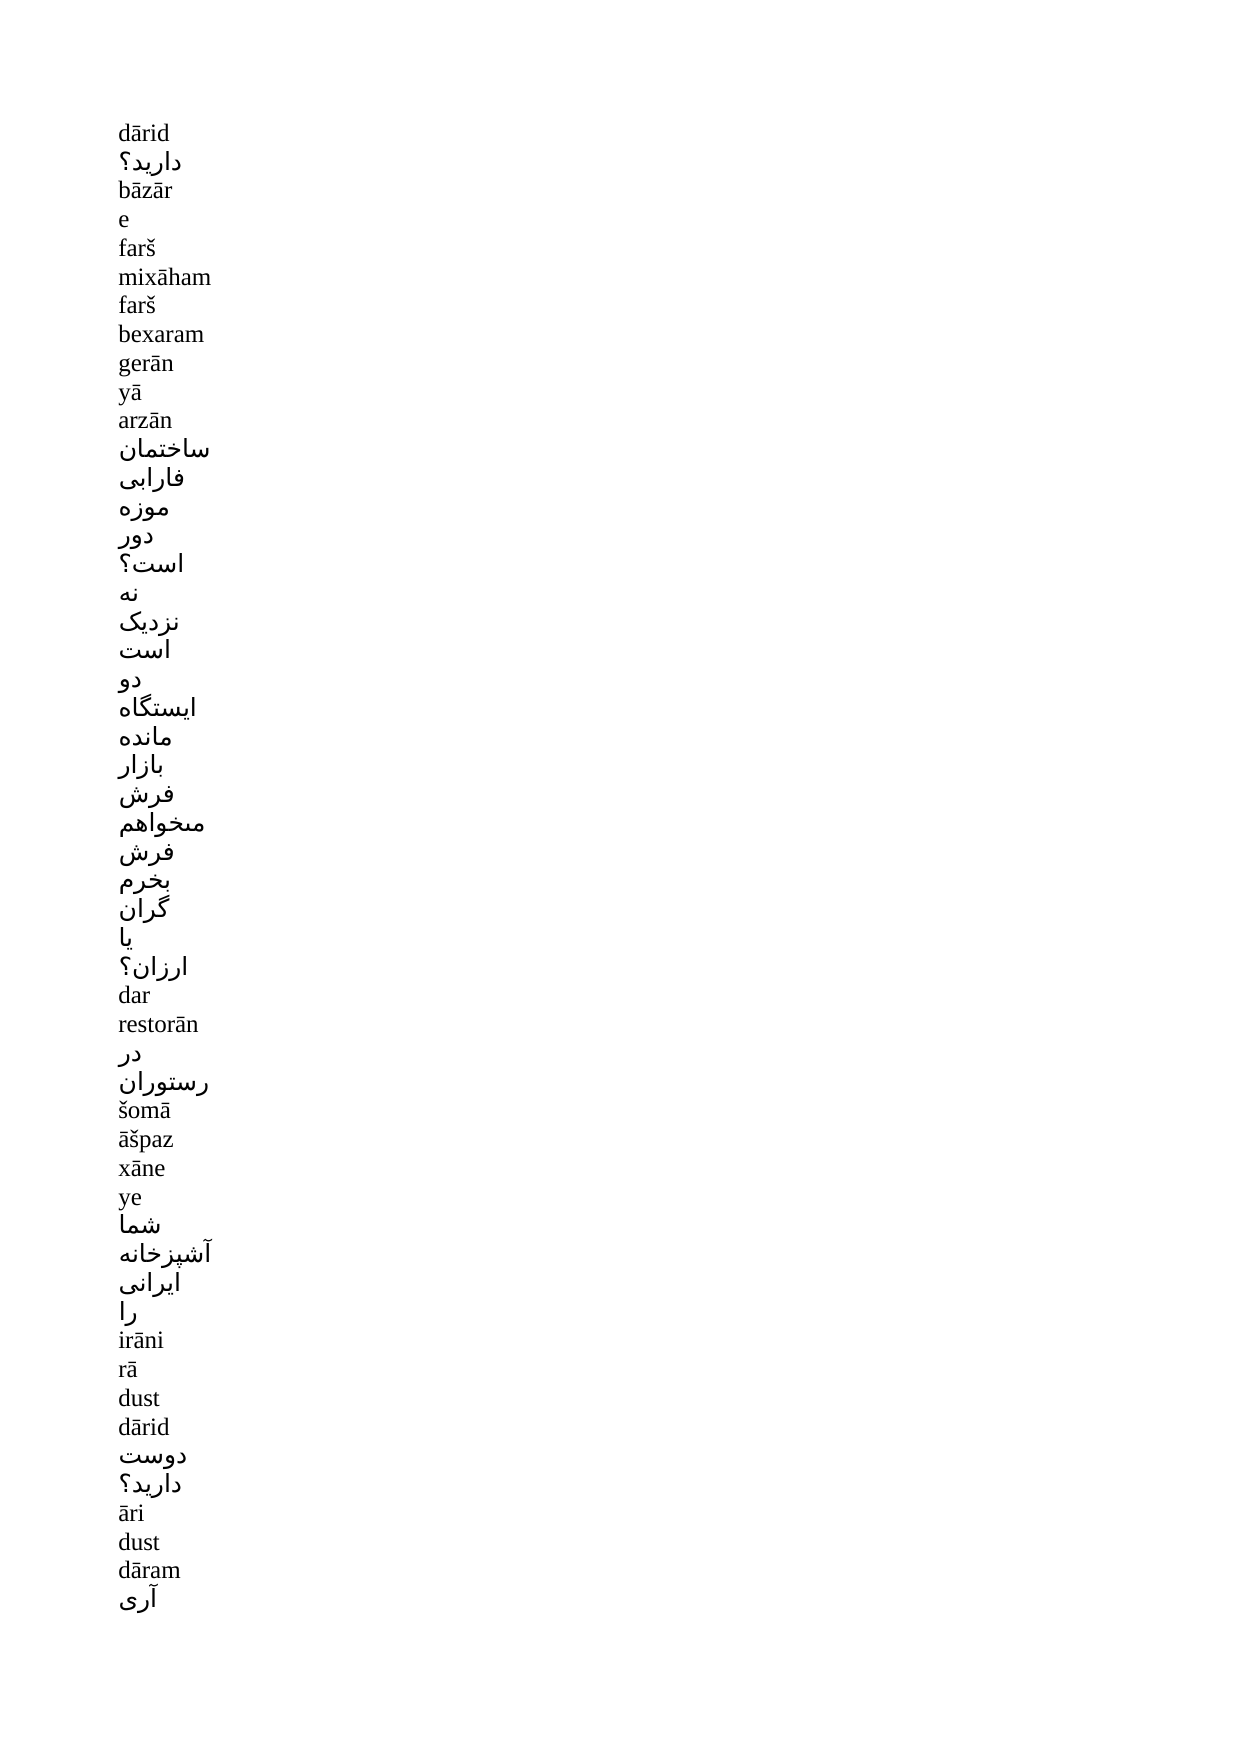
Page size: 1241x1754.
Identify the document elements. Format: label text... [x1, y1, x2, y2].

text bexaram [118, 319, 1122, 348]
text ‫آرى [118, 1584, 1122, 1613]
text bāzār [118, 176, 1122, 204]
text نزدیک [118, 607, 1122, 636]
text مانده‬ [118, 722, 1122, 751]
text ‫دارید؟‬ [118, 147, 1122, 176]
text ‫دوست [118, 1441, 1122, 1469]
text را‬ [118, 1297, 1122, 1326]
text ‫بازار [118, 751, 1122, 779]
text restorān [118, 1009, 1122, 1038]
text ‫شما [118, 1211, 1122, 1239]
text ‫گران [118, 894, 1122, 923]
text آشپزخانه [118, 1239, 1122, 1268]
text mixāham [118, 262, 1122, 291]
text dārid [118, 1412, 1122, 1441]
text farš [118, 291, 1122, 319]
text ایرانى [118, 1268, 1122, 1297]
text ye [118, 1182, 1122, 1211]
text ‫دو [118, 664, 1122, 693]
text e [118, 204, 1122, 233]
text دارید؟‬ [118, 1469, 1122, 1498]
text gerān [118, 348, 1122, 377]
text yā [118, 377, 1122, 406]
text dar [118, 981, 1122, 1009]
text ‫ساختمان [118, 434, 1122, 463]
text دور [118, 521, 1122, 549]
text فرش‬ [118, 779, 1122, 808]
text ایستگاه [118, 693, 1122, 722]
text بخرم‬ [118, 866, 1122, 894]
text dārid [118, 118, 1122, 147]
text šomā [118, 1096, 1122, 1124]
text xāne [118, 1153, 1122, 1182]
text است؟‬ [118, 549, 1122, 578]
text irāni [118, 1326, 1122, 1354]
text فارابى‬ [118, 463, 1122, 492]
text farš [118, 233, 1122, 262]
text ‫نه [118, 578, 1122, 607]
text dust [118, 1527, 1122, 1556]
text ارزان؟‬ [118, 952, 1122, 981]
text فرش [118, 837, 1122, 866]
text dāram [118, 1556, 1122, 1584]
text āri [118, 1498, 1122, 1527]
text است‬ [118, 636, 1122, 664]
text rā [118, 1354, 1122, 1383]
text āšpaz [118, 1124, 1122, 1153]
text arzān [118, 406, 1122, 434]
text رستوران‬ [118, 1067, 1122, 1096]
text dust [118, 1383, 1122, 1412]
text ‫مىخواهم [118, 808, 1122, 837]
text ‫در [118, 1038, 1122, 1067]
text یا [118, 923, 1122, 952]
text ‫موزه [118, 492, 1122, 521]
